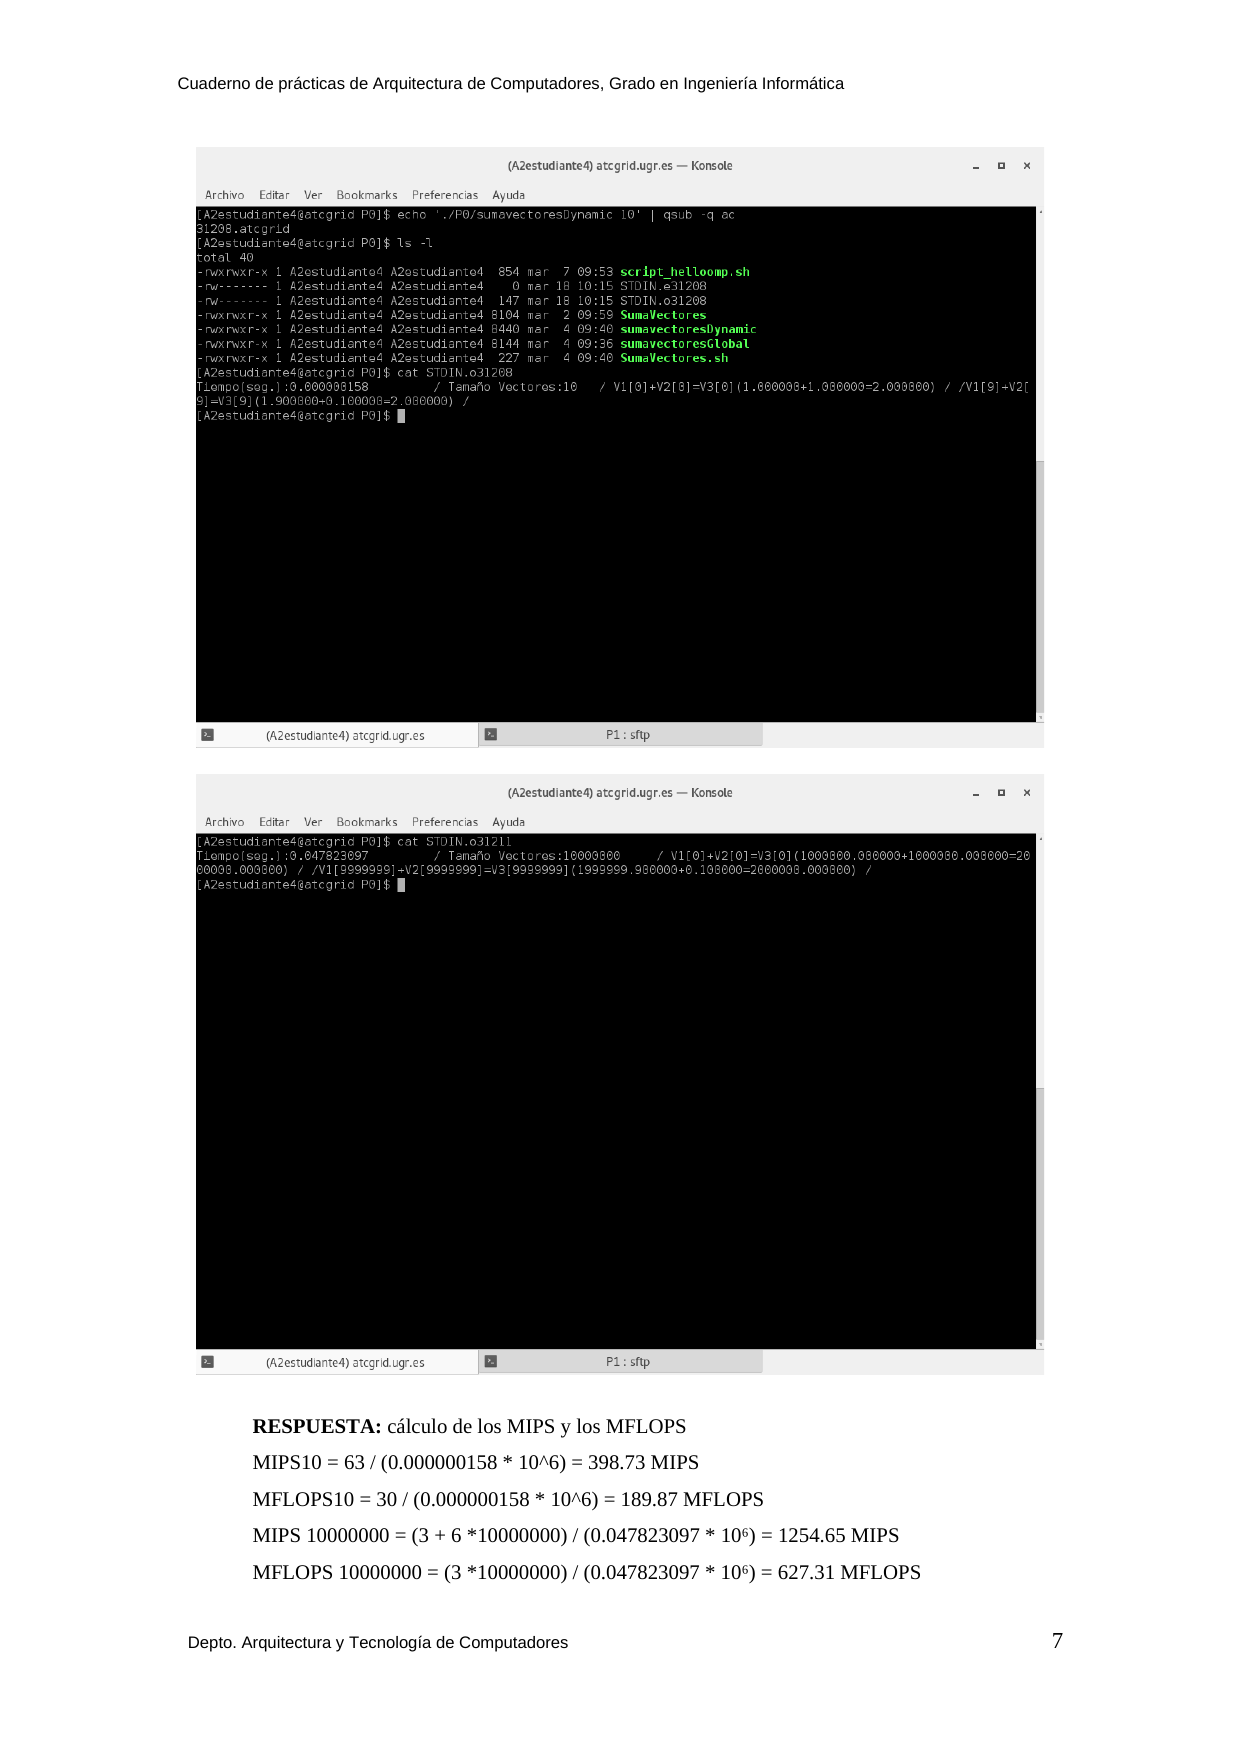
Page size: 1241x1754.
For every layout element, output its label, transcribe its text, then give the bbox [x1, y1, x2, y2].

picture [196, 147, 1045, 748]
text RESPUESTA: cálculo de los MIPS y los MFLOPS [252, 1413, 1063, 1438]
text MFLOPS10 = 30 / (0.000000158 * 10^6) = 189.87 MFLOPS [252, 1487, 1063, 1511]
text MIPS10 = 63 / (0.000000158 * 10^6) = 398.73 MIPS [252, 1450, 1063, 1474]
text MFLOPS 10000000 = (3 *10000000) / (0.047823097 * 10⁶) = 627.31 MFLOPS [252, 1560, 1063, 1584]
picture [196, 774, 1045, 1375]
text MIPS 10000000 = (3 + 6 *10000000) / (0.047823097 * 10⁶) = 1254.65 MIPS [252, 1523, 1063, 1547]
